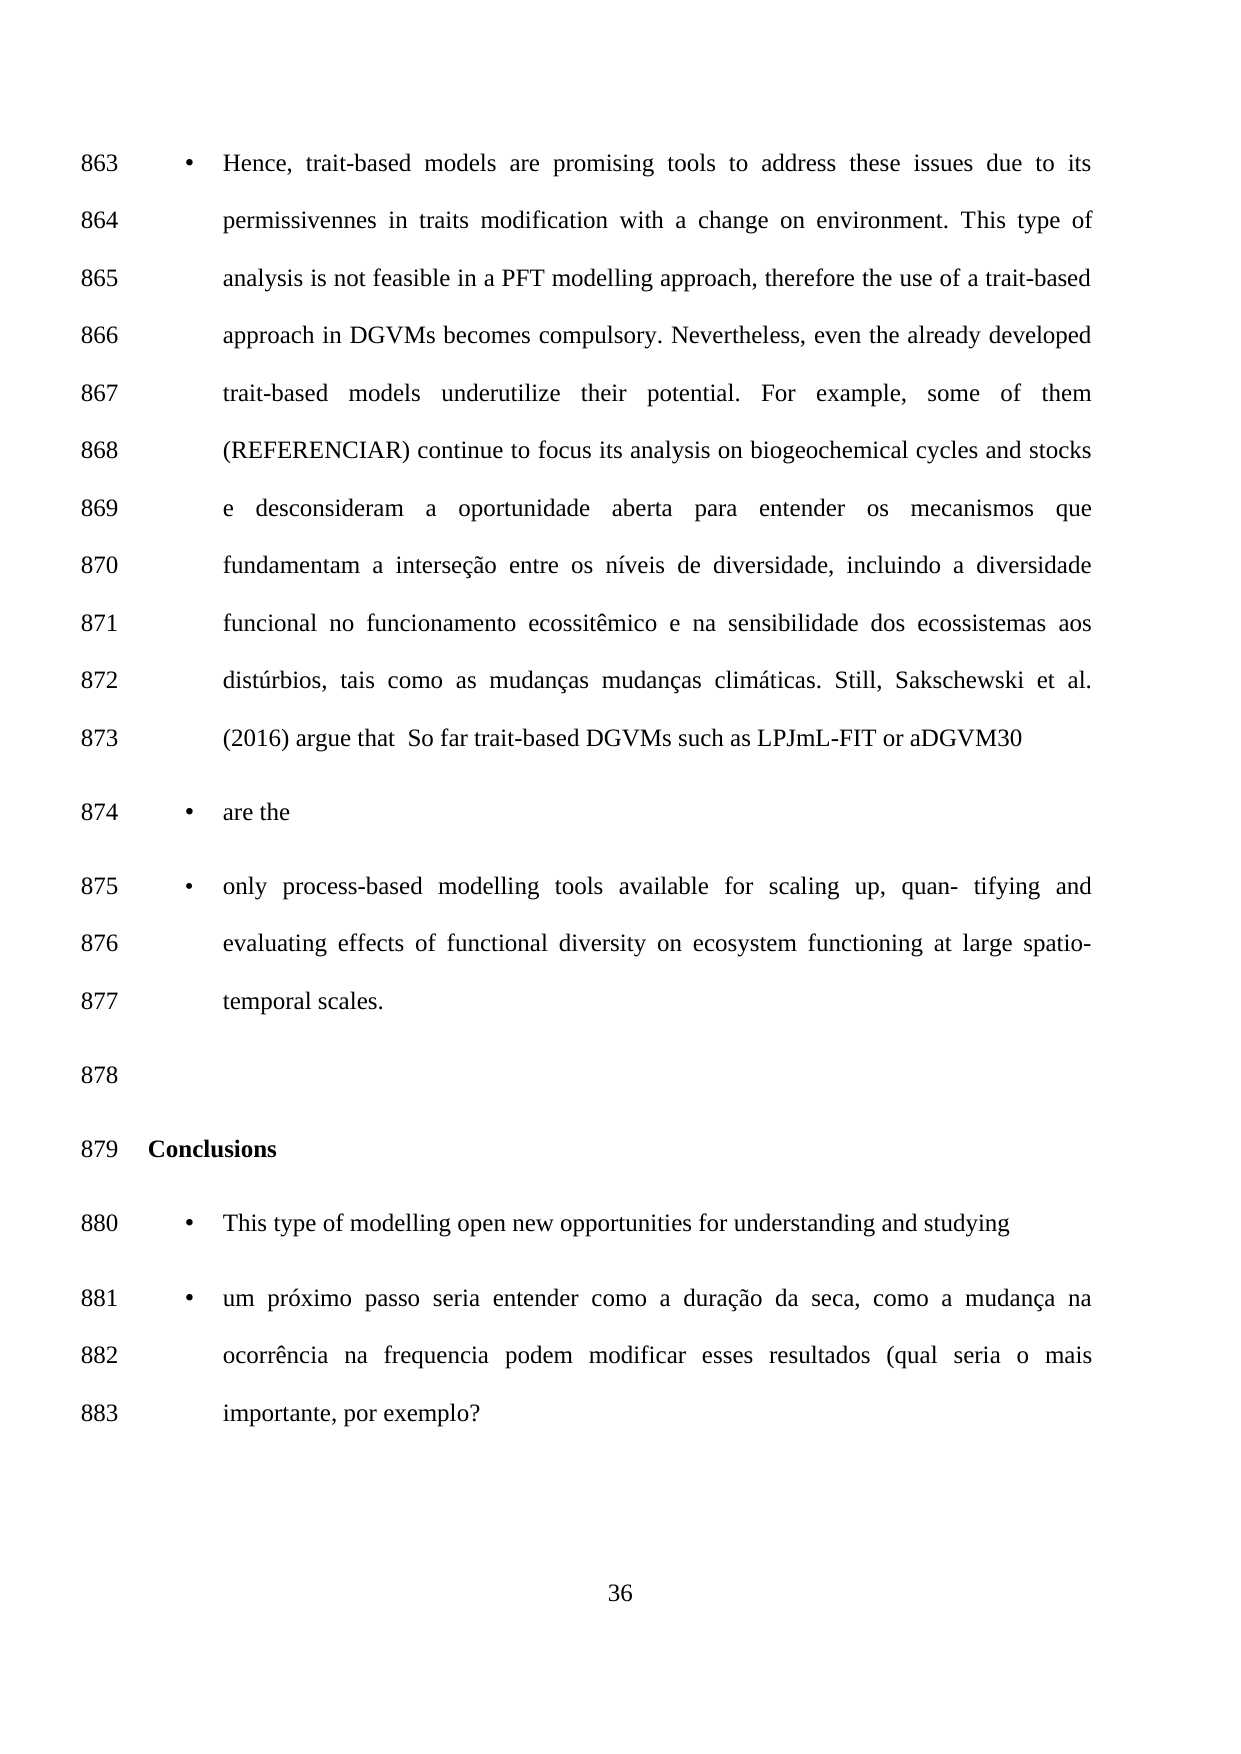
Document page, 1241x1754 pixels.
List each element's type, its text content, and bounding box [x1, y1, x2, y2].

list Hence, trait-based models are promising tools to address these issues due to its permissivennes in traits modification with a change on environment. This type of analysis is not feasible in a PFT modelling approach, therefore the use of a trait-based approach in DGVMs becomes compulsory. Nevertheless, even the already developed trait-based models underutilize their potential. For example, some of them (REFERENCIAR) continue to focus its analysis on biogeochemical cycles and stocks e desconsideram a oportunidade aberta para entender os mecanismos que fundamentam a interseção entre os níveis de diversidade, incluindo a diversidade funcional no funcionamento ecossitêmico e na sensibilidade dos ecossistemas aos distúrbios, tais como as mudanças mudanças climáticas. Still, Sakschewski et al.(2016) argue that So far trait-based DGVMs such as LPJmL-FIT or aDGVM30 [185, 148, 1093, 751]
list This type of modelling open new opportunities for understanding and studying [185, 1208, 1093, 1237]
text Conclusions [148, 1134, 1093, 1163]
list are the [185, 797, 1093, 826]
list um próximo passo seria entender como a duração da seca, como a mudança na ocorrência na frequencia podem modificar esses resultados (qual seria o mais importante, por exemplo? [185, 1283, 1093, 1426]
list only process-based modelling tools available for scaling up, quan- tifying and evaluating effects of functional diversity on ecosystem functioning at large spatio-temporal scales. [185, 871, 1093, 1015]
